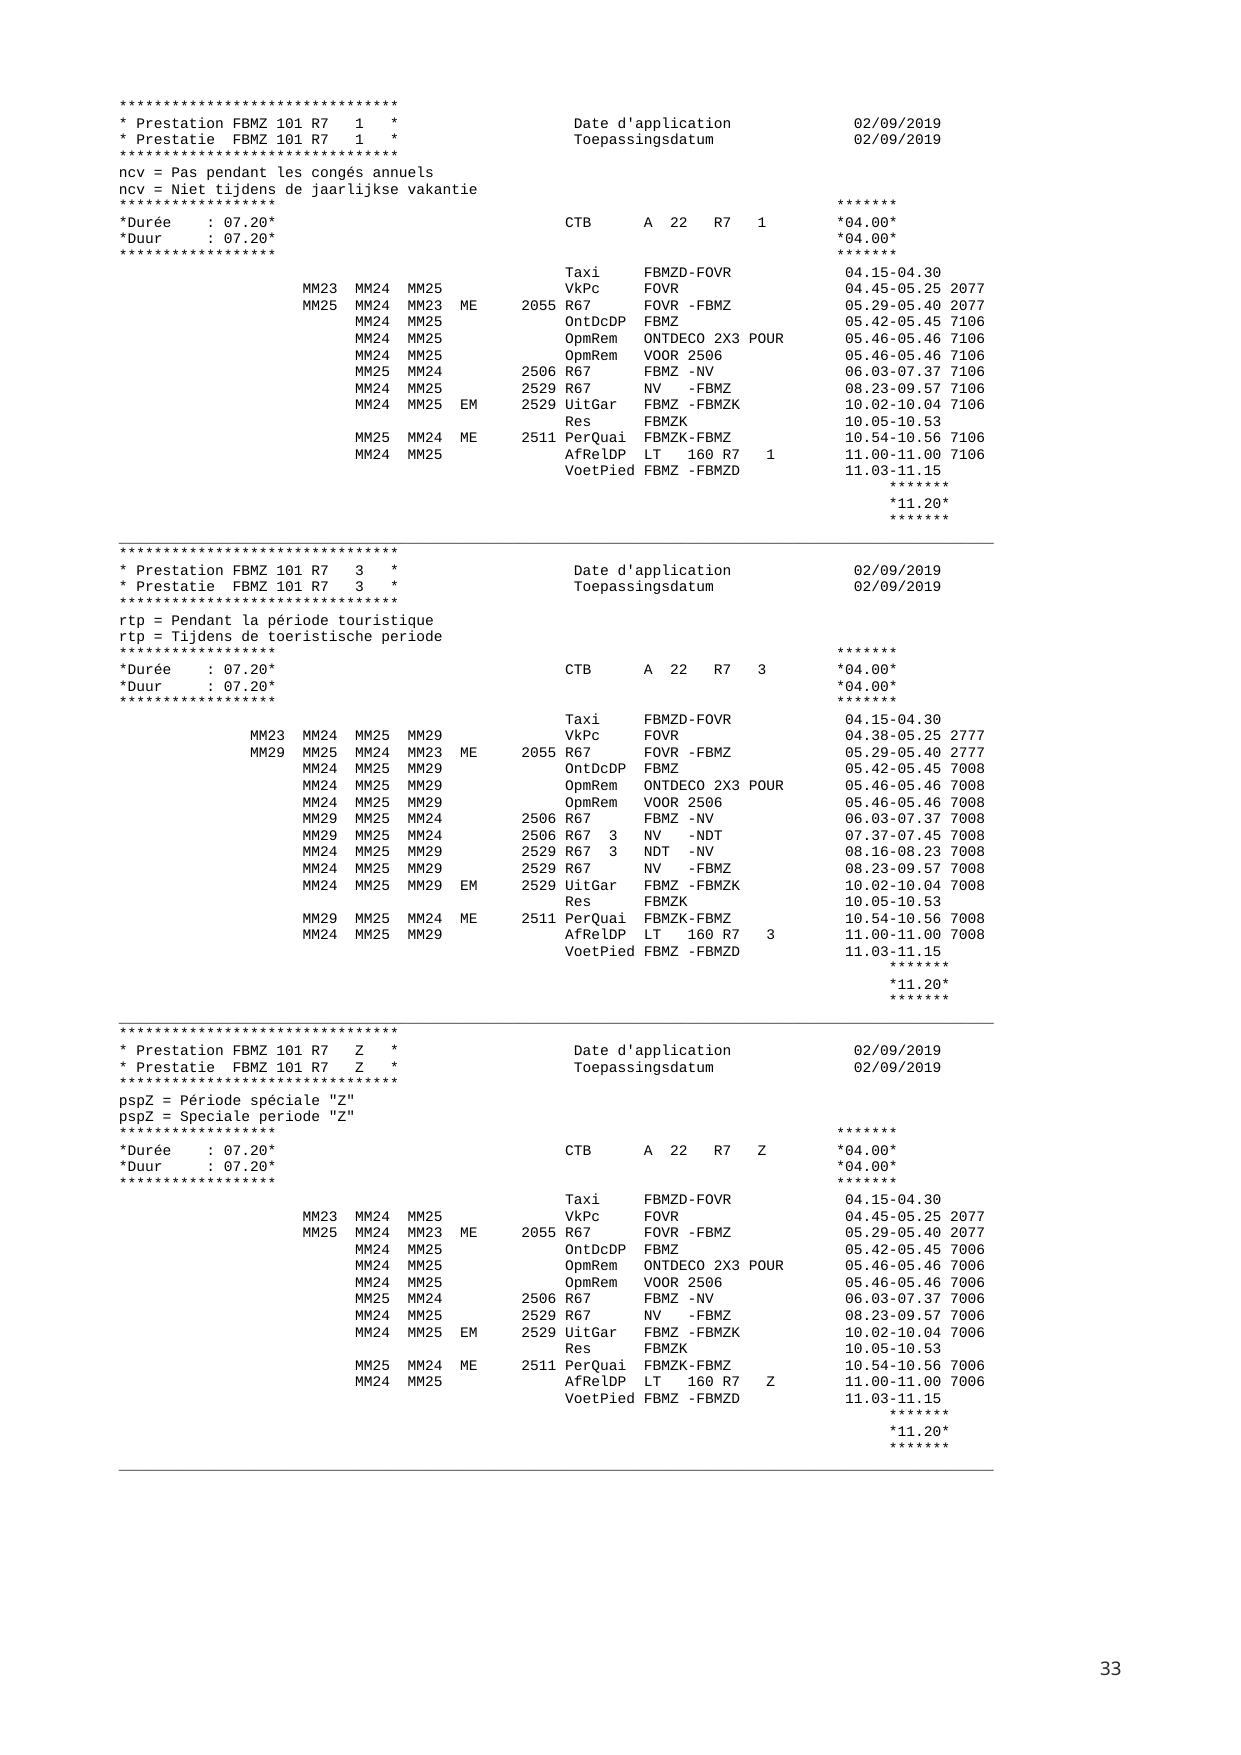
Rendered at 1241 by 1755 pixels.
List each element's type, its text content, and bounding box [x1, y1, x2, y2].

text ******************************** * Prestation FBMZ 101 R7 3 * Date d'application 02/09/2019 * Prestatie FBMZ 101 R7 3 * Toepassingsdatum 02/09/2019 ******************************** rtp = Pendant la période touristique rtp = Tijdens de toeristische periode ****************** ******* *Durée : 07.20* CTB A 22 R7 3 *04.00* *Duur : 07.20* *04.00* ****************** ******* Taxi FBMZD-FOVR 04.15-04.30 MM23 MM24 MM25 MM29 VkPc FOVR 04.38-05.25 2777 MM29 MM25 MM24 MM23 ME 2055 R67 FOVR -FBMZ 05.29-05.40 2777 MM24 MM25 MM29 OntDcDP FBMZ 05.42-05.45 7008 MM24 MM25 MM29 OpmRem ONTDECO 2X3 POUR 05.46-05.46 7008 MM24 MM25 MM29 OpmRem VOOR 2506 05.46-05.46 7008 MM29 MM25 MM24 2506 R67 FBMZ -NV 06.03-07.37 7008 MM29 MM25 MM24 2506 R67 3 NV -NDT 07.37-07.45 7008 MM24 MM25 MM29 2529 R67 3 NDT -NV 08.16-08.23 7008 MM24 MM25 MM29 2529 R67 NV -FBMZ 08.23-09.57 7008 MM24 MM25 MM29 EM 2529 UitGar FBMZ -FBMZK 10.02-10.04 7008 Res FBMZK 10.05-10.53 MM29 MM25 MM24 ME 2511 PerQuai FBMZK-FBMZ 10.54-10.56 7008 MM24 MM25 MM29 AfRelDP LT 160 R7 3 11.00-11.00 7008 VoetPied FBMZ -FBMZD 11.03-11.15 ******* *11.20* ******* ____________________________________________________________________________________________________ [119, 546, 1122, 1027]
text ******************************** * Prestation FBMZ 101 R7 1 * Date d'application 02/09/2019 * Prestatie FBMZ 101 R7 1 * Toepassingsdatum 02/09/2019 ******************************** ncv = Pas pendant les congés annuels ncv = Niet tijdens de jaarlijkse vakantie ****************** ******* *Durée : 07.20* CTB A 22 R7 1 *04.00* *Duur : 07.20* *04.00* ****************** ******* Taxi FBMZD-FOVR 04.15-04.30 MM23 MM24 MM25 VkPc FOVR 04.45-05.25 2077 MM25 MM24 MM23 ME 2055 R67 FOVR -FBMZ 05.29-05.40 2077 MM24 MM25 OntDcDP FBMZ 05.42-05.45 7106 MM24 MM25 OpmRem ONTDECO 2X3 POUR 05.46-05.46 7106 MM24 MM25 OpmRem VOOR 2506 05.46-05.46 7106 MM25 MM24 2506 R67 FBMZ -NV 06.03-07.37 7106 MM24 MM25 2529 R67 NV -FBMZ 08.23-09.57 7106 MM24 MM25 EM 2529 UitGar FBMZ -FBMZK 10.02-10.04 7106 Res FBMZK 10.05-10.53 MM25 MM24 ME 2511 PerQuai FBMZK-FBMZ 10.54-10.56 7106 MM24 MM25 AfRelDP LT 160 R7 1 11.00-11.00 7106 VoetPied FBMZ -FBMZD 11.03-11.15 ******* *11.20* ******* ____________________________________________________________________________________________________ [119, 99, 1122, 546]
text ******************************** * Prestation FBMZ 101 R7 Z * Date d'application 02/09/2019 * Prestatie FBMZ 101 R7 Z * Toepassingsdatum 02/09/2019 ******************************** pspZ = Période spéciale "Z" pspZ = Speciale periode "Z" ****************** ******* *Durée : 07.20* CTB A 22 R7 Z *04.00* *Duur : 07.20* *04.00* ****************** ******* Taxi FBMZD-FOVR 04.15-04.30 MM23 MM24 MM25 VkPc FOVR 04.45-05.25 2077 MM25 MM24 MM23 ME 2055 R67 FOVR -FBMZ 05.29-05.40 2077 MM24 MM25 OntDcDP FBMZ 05.42-05.45 7006 MM24 MM25 OpmRem ONTDECO 2X3 POUR 05.46-05.46 7006 MM24 MM25 OpmRem VOOR 2506 05.46-05.46 7006 MM25 MM24 2506 R67 FBMZ -NV 06.03-07.37 7006 MM24 MM25 2529 R67 NV -FBMZ 08.23-09.57 7006 MM24 MM25 EM 2529 UitGar FBMZ -FBMZK 10.02-10.04 7006 Res FBMZK 10.05-10.53 MM25 MM24 ME 2511 PerQuai FBMZK-FBMZ 10.54-10.56 7006 MM24 MM25 AfRelDP LT 160 R7 Z 11.00-11.00 7006 VoetPied FBMZ -FBMZD 11.03-11.15 ******* *11.20* ******* ____________________________________________________________________________________________________ [119, 1027, 1122, 1474]
